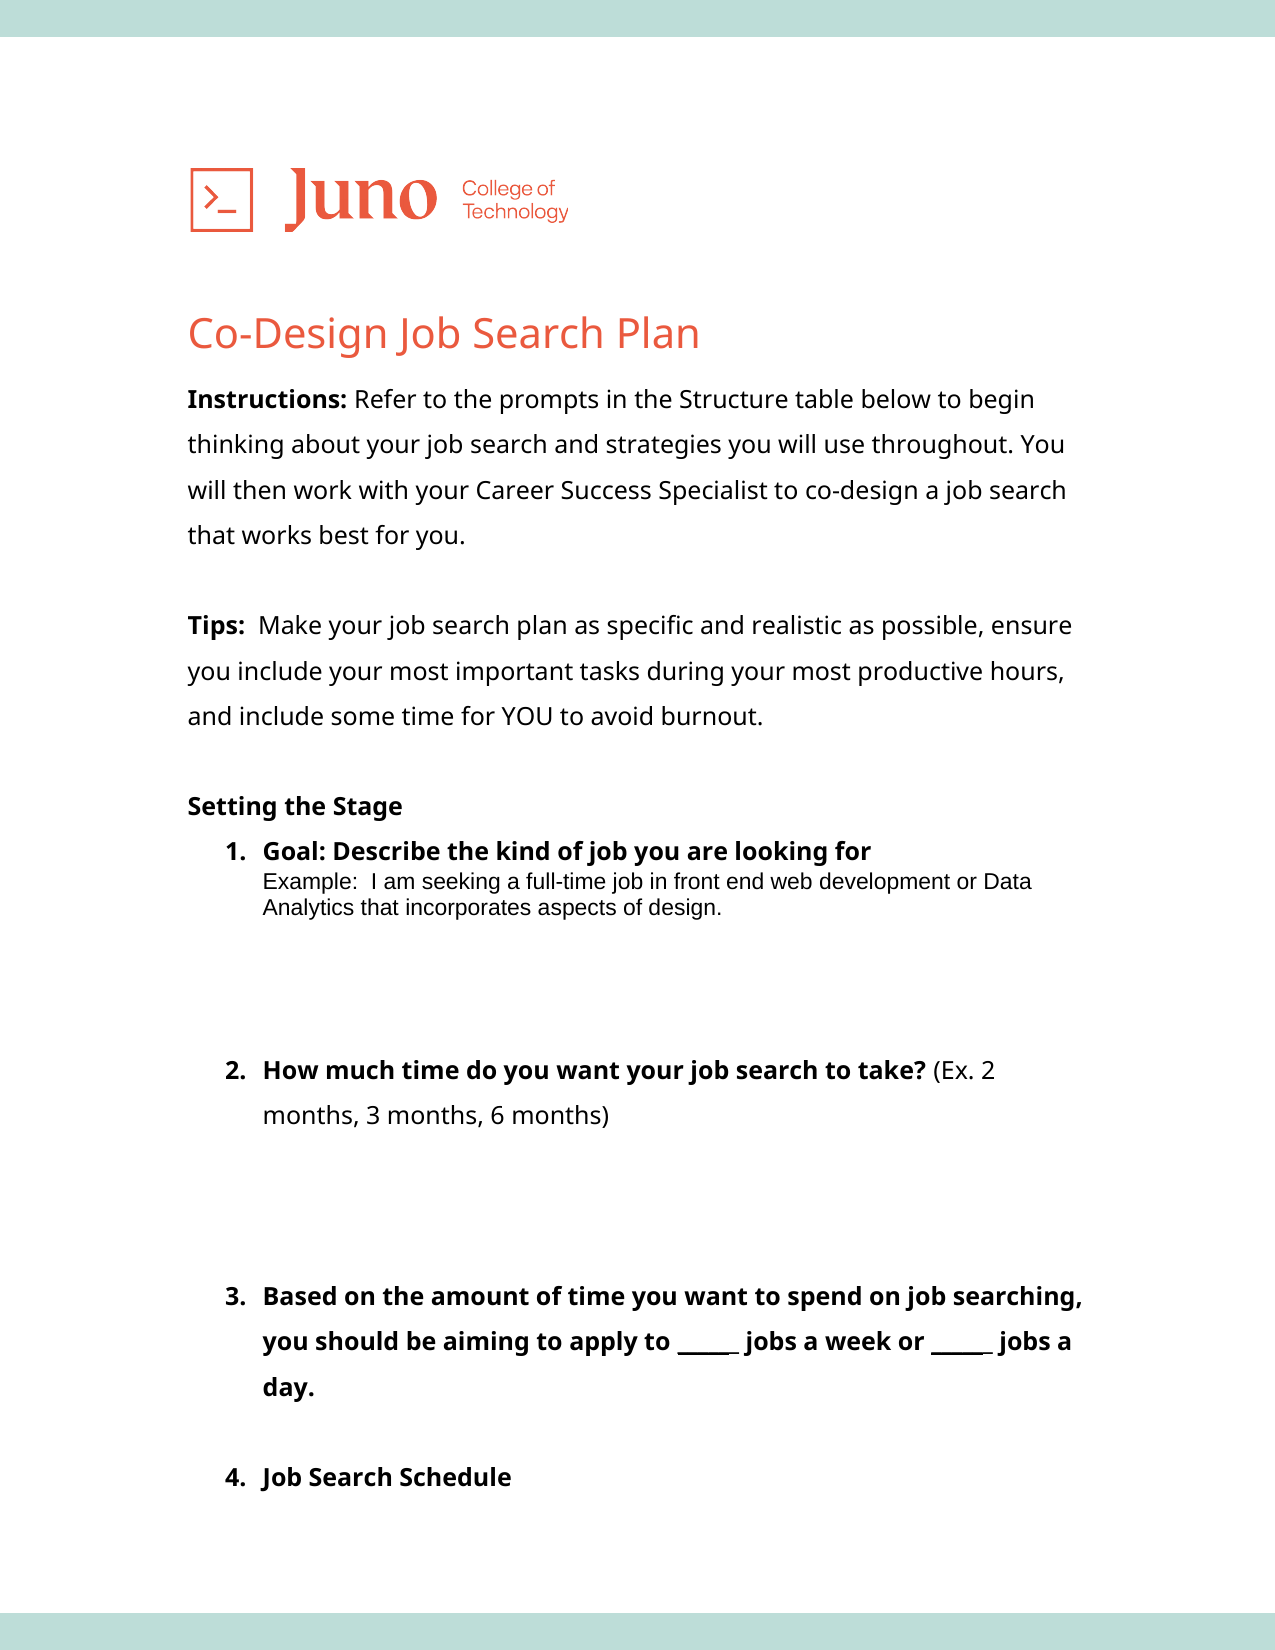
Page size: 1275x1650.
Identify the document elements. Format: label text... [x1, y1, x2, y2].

list Based on the amount of time you want to spend on job searching, you should be aiming to apply to ______ jobs a week or ______ jobs a day. [225, 1279, 1087, 1403]
text Tips: Make your job search plan as specific and realistic as possible, ensure you include your most important tasks during your most productive hours, and include some time for YOU to avoid burnout. [187, 608, 1087, 732]
subtitle Co-Design Job Search Plan [187, 304, 1087, 361]
picture [0, 1613, 1275, 1650]
list Job Search Schedule [225, 1459, 1087, 1494]
text Example: I am seeking a full-time job in front end web development or Data Analytics that incorporates aspects of design. [262, 868, 1087, 921]
picture [0, 0, 1275, 37]
text Instructions: Refer to the prompts in the Structure table below to begin thinking about your job search and strategies you will use throughout. You will then work with your Career Success Specialist to co-design a job search that works best for you. [187, 382, 1087, 552]
list Goal: Describe the kind of job you are looking for [225, 834, 1087, 868]
list How much time do you want your job search to take? (Ex. 2 months, 3 months, 6 months) [225, 1053, 1087, 1132]
picture [190, 168, 568, 232]
text Setting the Stage [187, 789, 1087, 823]
